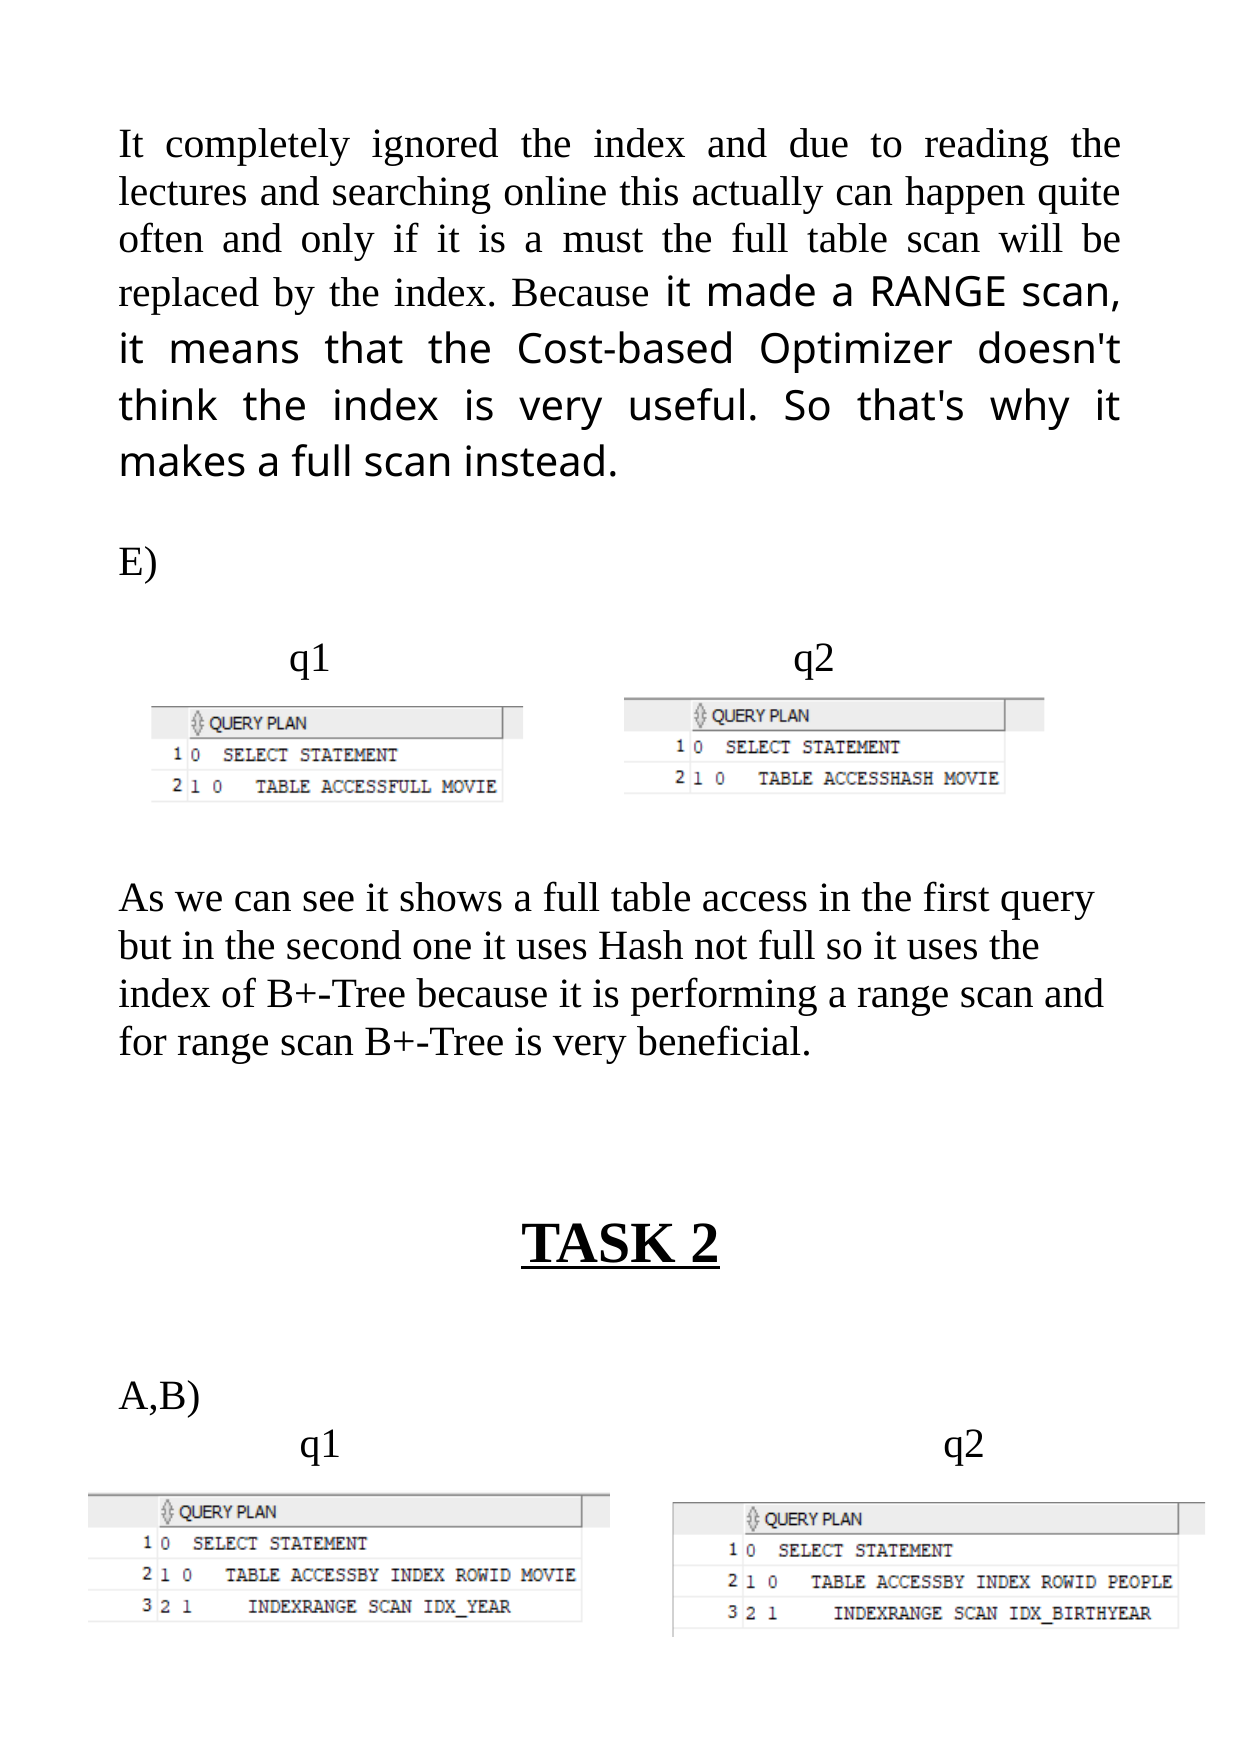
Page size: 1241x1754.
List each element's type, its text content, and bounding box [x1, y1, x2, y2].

text It completely ignored the index and due to reading the lectures and searching online this actually can happen quite often and only if it is a must the full table scan will be replaced by the index. Because it made a RANGE scan, it means that the Cost-based Optimizer doesn't think the index is very useful. So that's why it makes a full scan instead. [118, 118, 1122, 489]
text for range scan B+-Tree is very beneficial. [118, 1016, 1122, 1064]
text q1 q2 [118, 633, 1122, 681]
text As we can see it shows a full table access in the first query [118, 872, 1122, 920]
text index of B+-Tree because it is performing a range scan and [118, 968, 1122, 1016]
text but in the second one it uses Hash not full so it uses the [118, 920, 1122, 968]
text A,B) [118, 1371, 1122, 1418]
text E) [118, 537, 1122, 585]
text TASK 2 [118, 1208, 1122, 1275]
picture [672, 1502, 1206, 1637]
text q1 q2 [118, 1418, 1122, 1466]
picture [151, 706, 524, 820]
picture [624, 697, 1045, 810]
picture [88, 1490, 610, 1643]
